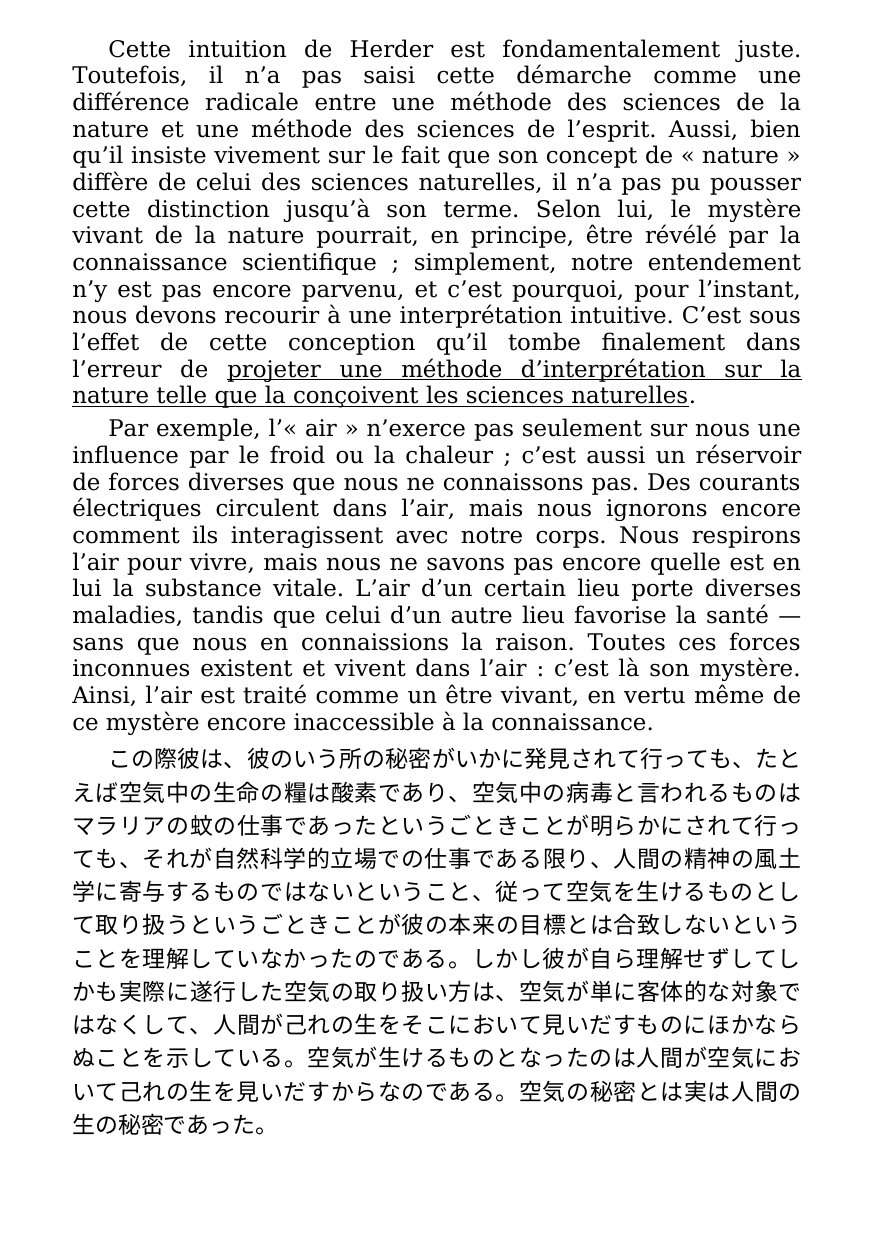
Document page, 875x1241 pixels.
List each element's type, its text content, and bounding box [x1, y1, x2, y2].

text この際彼は、彼のいう所の秘密がいかに発見されて行っても、たとえば空気中の生命の糧は酸素であり、空気中の病毒と言われるものはマラリアの蚊の仕事であったというごときことが明らかにされて行っても、それが自然科学的立場での仕事である限り、人間の精神の風土学に寄与するものではないということ、従って空気を生けるものとして取り扱うというごときことが彼の本来の目標とは合致しないということを理解していなかったのである。しかし彼が自ら理解せずしてしかも実際に遂行した空気の取り扱い方は、空気が単に客体的な対象ではなくして、人間が己れの生をそこにおいて見いだすものにほかならぬことを示している。空気が生けるものとなったのは人間が空気において己れの生を見いだすからなのである。空気の秘密とは実は人間の生の秘密であった。 [72, 741, 802, 1140]
text Par exemple, l’« air » n’exerce pas seulement sur nous une influence par le froid ou la chaleur ; c’est aussi un réservoir de forces diverses que nous ne connaissons pas. Des courants électriques circulent dans l’air, mais nous ignorons encore comment ils interagissent avec notre corps. Nous respirons l’air pour vivre, mais nous ne savons pas encore quelle est en lui la substance vitale. L’air d’un certain lieu porte diverses maladies, tandis que celui d’un autre lieu favorise la santé — sans que nous en connaissions la raison. Toutes ces forces inconnues existent et vivent dans l’air : c’est là son mystère. Ainsi, l’air est traité comme un être vivant, en vertu même de ce mystère encore inaccessible à la connaissance. [72, 415, 802, 735]
text Cette intuition de Herder est fondamentalement juste. Toutefois, il n’a pas saisi cette démarche comme une différence radicale entre une méthode des sciences de la nature et une méthode des sciences de l’esprit. Aussi, bien qu’il insiste vivement sur le fait que son concept de « nature » diffère de celui des sciences naturelles, il n’a pas pu pousser cette distinction jusqu’à son terme. Selon lui, le mystère vivant de la nature pourrait, en principe, être révélé par la connaissance scientifique ; simplement, notre entendement n’y est pas encore parvenu, et c’est pourquoi, pour l’instant, nous devons recourir à une interprétation intuitive. C’est sous l’effet de cette conception qu’il tombe finalement dans l’erreur de projeter une méthode d’interprétation sur la nature telle que la conçoivent les sciences naturelles. [72, 36, 802, 409]
